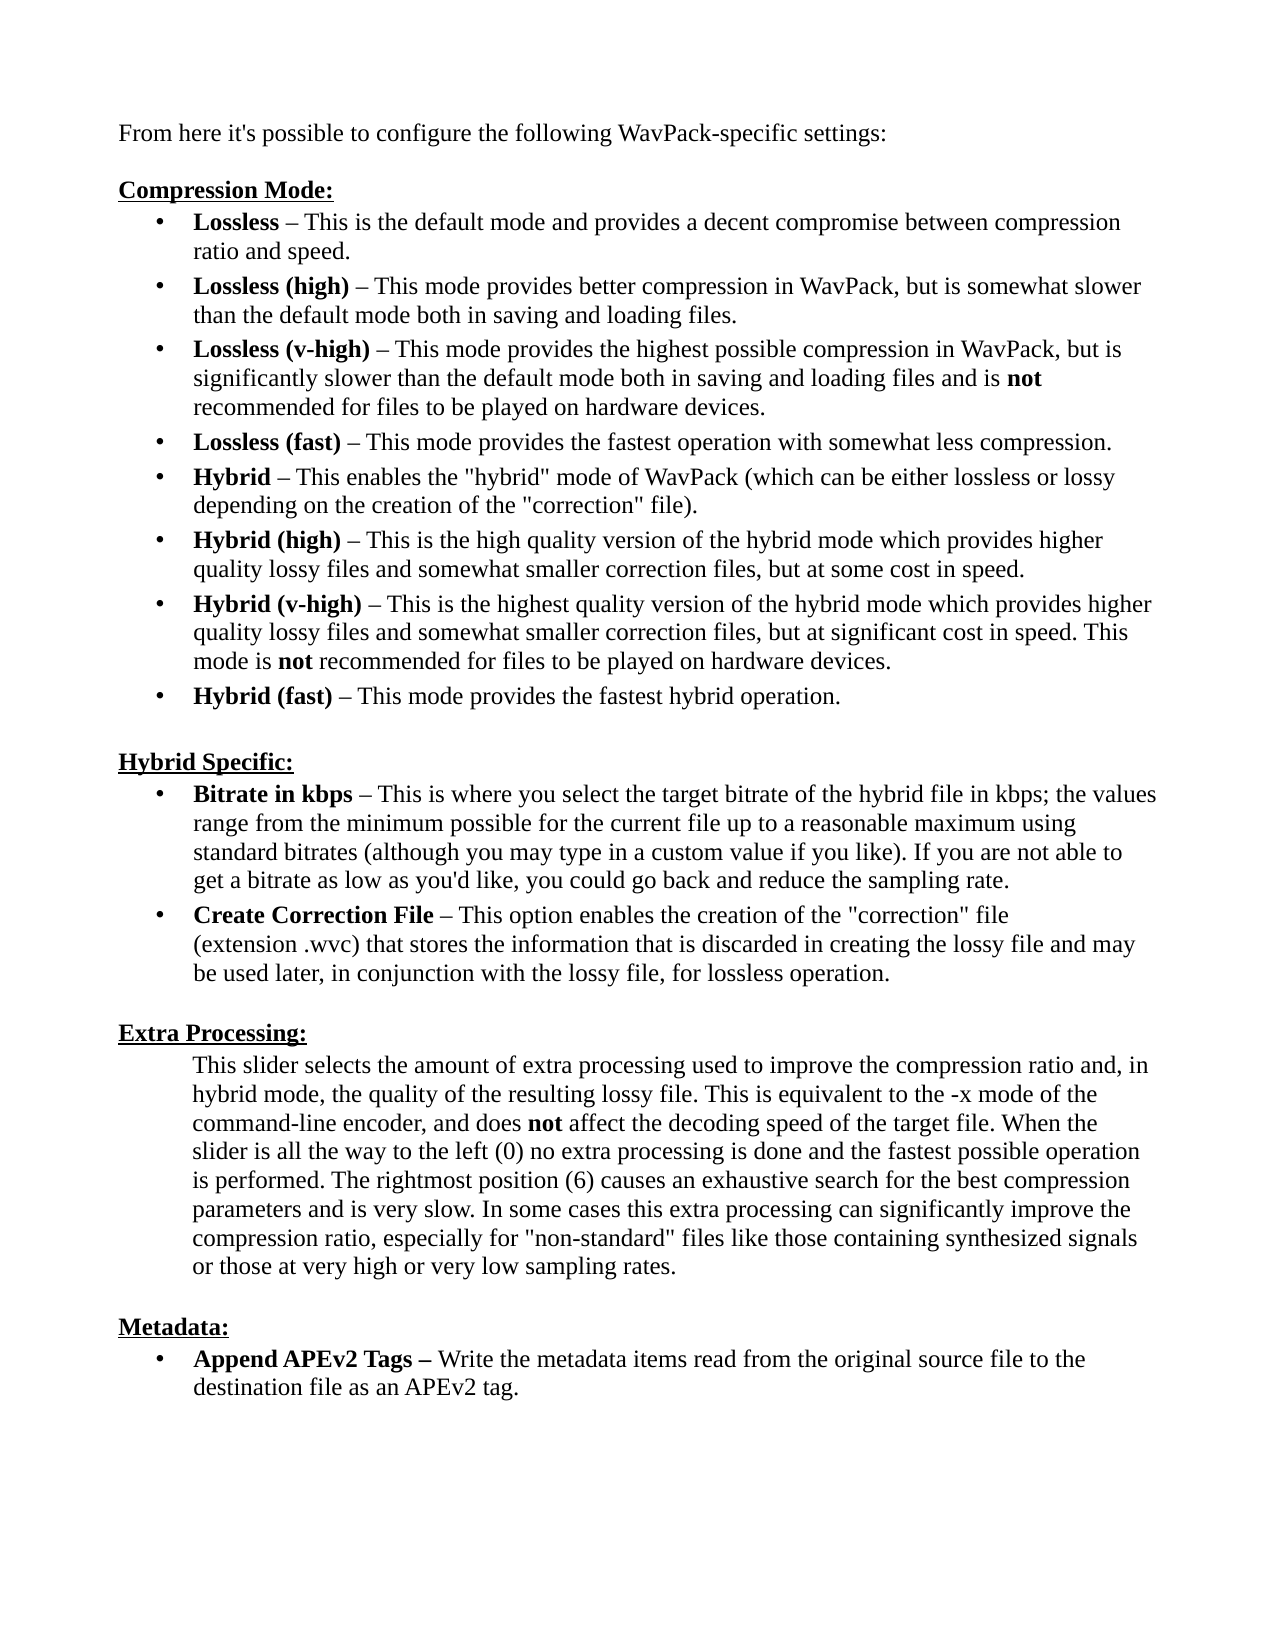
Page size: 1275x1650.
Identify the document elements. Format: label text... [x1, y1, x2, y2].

list Hybrid (v-high) – This is the highest quality version of the hybrid mode which provides higher quality lossy files and somewhat smaller correction files, but at significant cost in speed. This mode is not recommended for files to be played on hardware devices. [156, 589, 1157, 675]
list Hybrid – This enables the "hybrid" mode of WavPack (which can be either lossless or lossy depending on the creation of the "correction" file). [156, 462, 1157, 519]
list Hybrid (fast) – This mode provides the fastest hybrid operation. [156, 681, 1157, 710]
text Compression Mode: [118, 176, 1157, 204]
list Lossless – This is the default mode and provides a decent compromise between compression ratio and speed. [156, 207, 1157, 265]
text Extra Processing: [118, 1018, 1157, 1047]
text From here it's possible to configure the following WavPack-specific settings: [118, 118, 1157, 147]
text This slider selects the amount of extra processing used to improve the compression ratio and, in hybrid mode, the quality of the resulting lossy file. This is equivalent to the -x mode of the command-line encoder, and does not affect the decoding speed of the target file. When the slider is all the way to the left (0) no extra processing is done and the fastest possible operation is performed. The rightmost position (6) causes an exhaustive search for the best compression parameters and is very slow. In some cases this extra processing can significantly improve the compression ratio, especially for "non-standard" files like those containing synthesized signals or those at very high or very low sampling rates. [192, 1050, 1157, 1280]
list Bitrate in kbps – This is where you select the target bitrate of the hybrid file in kbps; the values range from the minimum possible for the current file up to a reasonable maximum using standard bitrates (although you may type in a custom value if you like). If you are not able to get a bitrate as low as you'd like, you could go back and reduce the sampling rate. [156, 779, 1157, 894]
text Hybrid Specific: [118, 747, 1157, 776]
list Create Correction File – This option enables the creation of the "correction" file (extension .wvc) that stores the information that is discarded in creating the lossy file and may be used later, in conjunction with the lossy file, for lossless operation. [156, 900, 1157, 987]
list Append APEv2 Tags – Write the metadata items read from the original source file to the destination file as an APEv2 tag. [156, 1344, 1157, 1401]
list Lossless (high) – This mode provides better compression in WavPack, but is somewhat slower than the default mode both in saving and loading files. [156, 271, 1157, 328]
list Lossless (fast) – This mode provides the fastest operation with somewhat less compression. [156, 427, 1157, 456]
text Metadata: [118, 1312, 1157, 1341]
list Lossless (v-high) – This mode provides the highest possible compression in WavPack, but is significantly slower than the default mode both in saving and loading files and is not recommended for files to be played on hardware devices. [156, 334, 1157, 421]
list Hybrid (high) – This is the high quality version of the hybrid mode which provides higher quality lossy files and somewhat smaller correction files, but at some cost in speed. [156, 525, 1157, 583]
